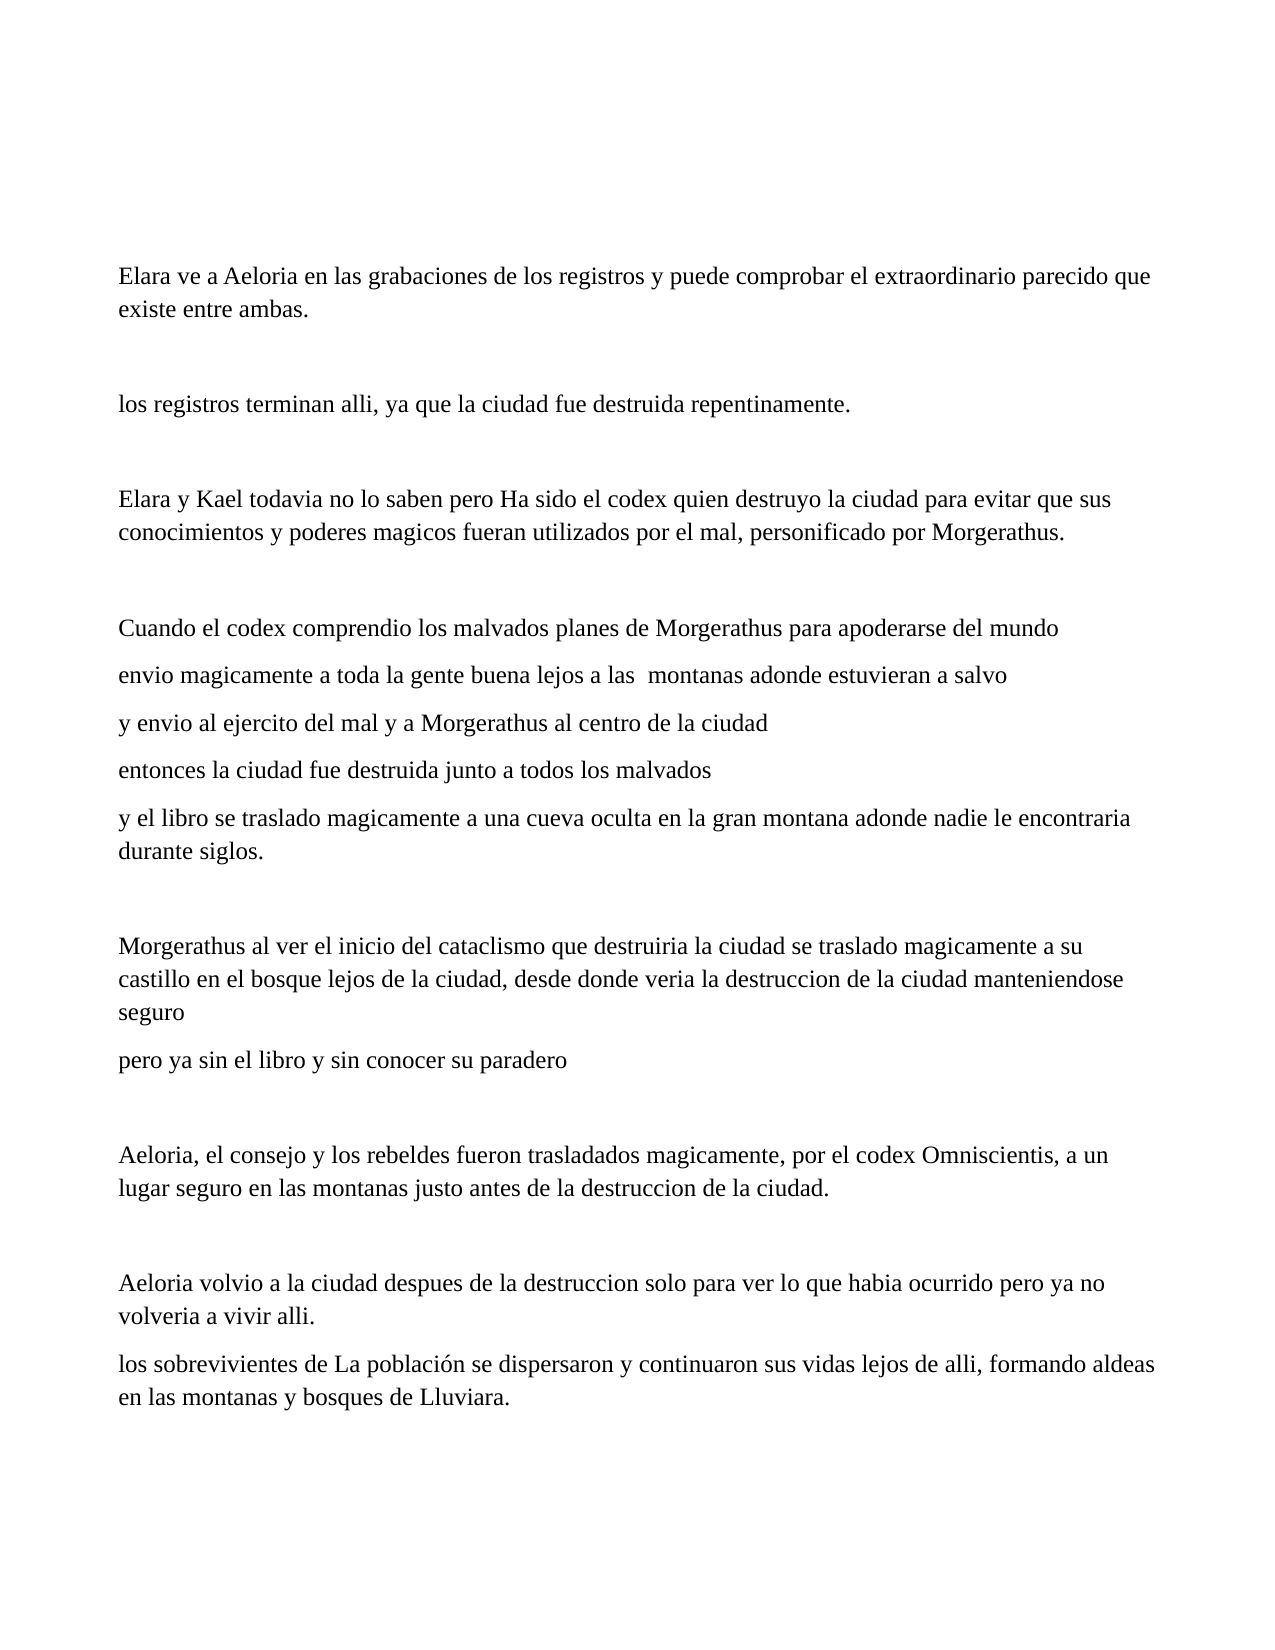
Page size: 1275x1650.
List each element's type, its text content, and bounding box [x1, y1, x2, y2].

text Elara y Kael todavia no lo saben pero Ha sido el codex quien destruyo la ciudad para evitar que sus conocimientos y poderes magicos fueran utilizados por el mal, personificado por Morgerathus. [118, 484, 1157, 546]
text los sobrevivientes de La población se dispersaron y continuaron sus vidas lejos de alli, formando aldeas en las montanas y bosques de Lluviara. [118, 1349, 1157, 1411]
text Aeloria volvio a la ciudad despues de la destruccion solo para ver lo que habia ocurrido pero ya no volveria a vivir alli. [118, 1268, 1157, 1330]
text Elara ve a Aeloria en las grabaciones de los registros y puede comprobar el extraordinario parecido que existe entre ambas. [118, 261, 1157, 323]
text Cuando el codex comprendio los malvados planes de Morgerathus para apoderarse del mundo [118, 613, 1157, 641]
text los registros terminan alli, ya que la ciudad fue destruida repentinamente. [118, 389, 1157, 418]
text y envio al ejercito del mal y a Morgerathus al centro de la ciudad [118, 708, 1157, 737]
text entonces la ciudad fue destruida junto a todos los malvados [118, 755, 1157, 784]
text Aeloria, el consejo y los rebeldes fueron trasladados magicamente, por el codex Omniscientis, a un lugar seguro en las montanas justo antes de la destruccion de la ciudad. [118, 1140, 1157, 1202]
text y el libro se traslado magicamente a una cueva oculta en la gran montana adonde nadie le encontraria durante siglos. [118, 803, 1157, 865]
text envio magicamente a toda la gente buena lejos a las montanas adonde estuvieran a salvo [118, 660, 1157, 689]
text Morgerathus al ver el inicio del cataclismo que destruiria la ciudad se traslado magicamente a su castillo en el bosque lejos de la ciudad, desde donde veria la destruccion de la ciudad manteniendose seguro [118, 931, 1157, 1026]
text pero ya sin el libro y sin conocer su paradero [118, 1045, 1157, 1074]
